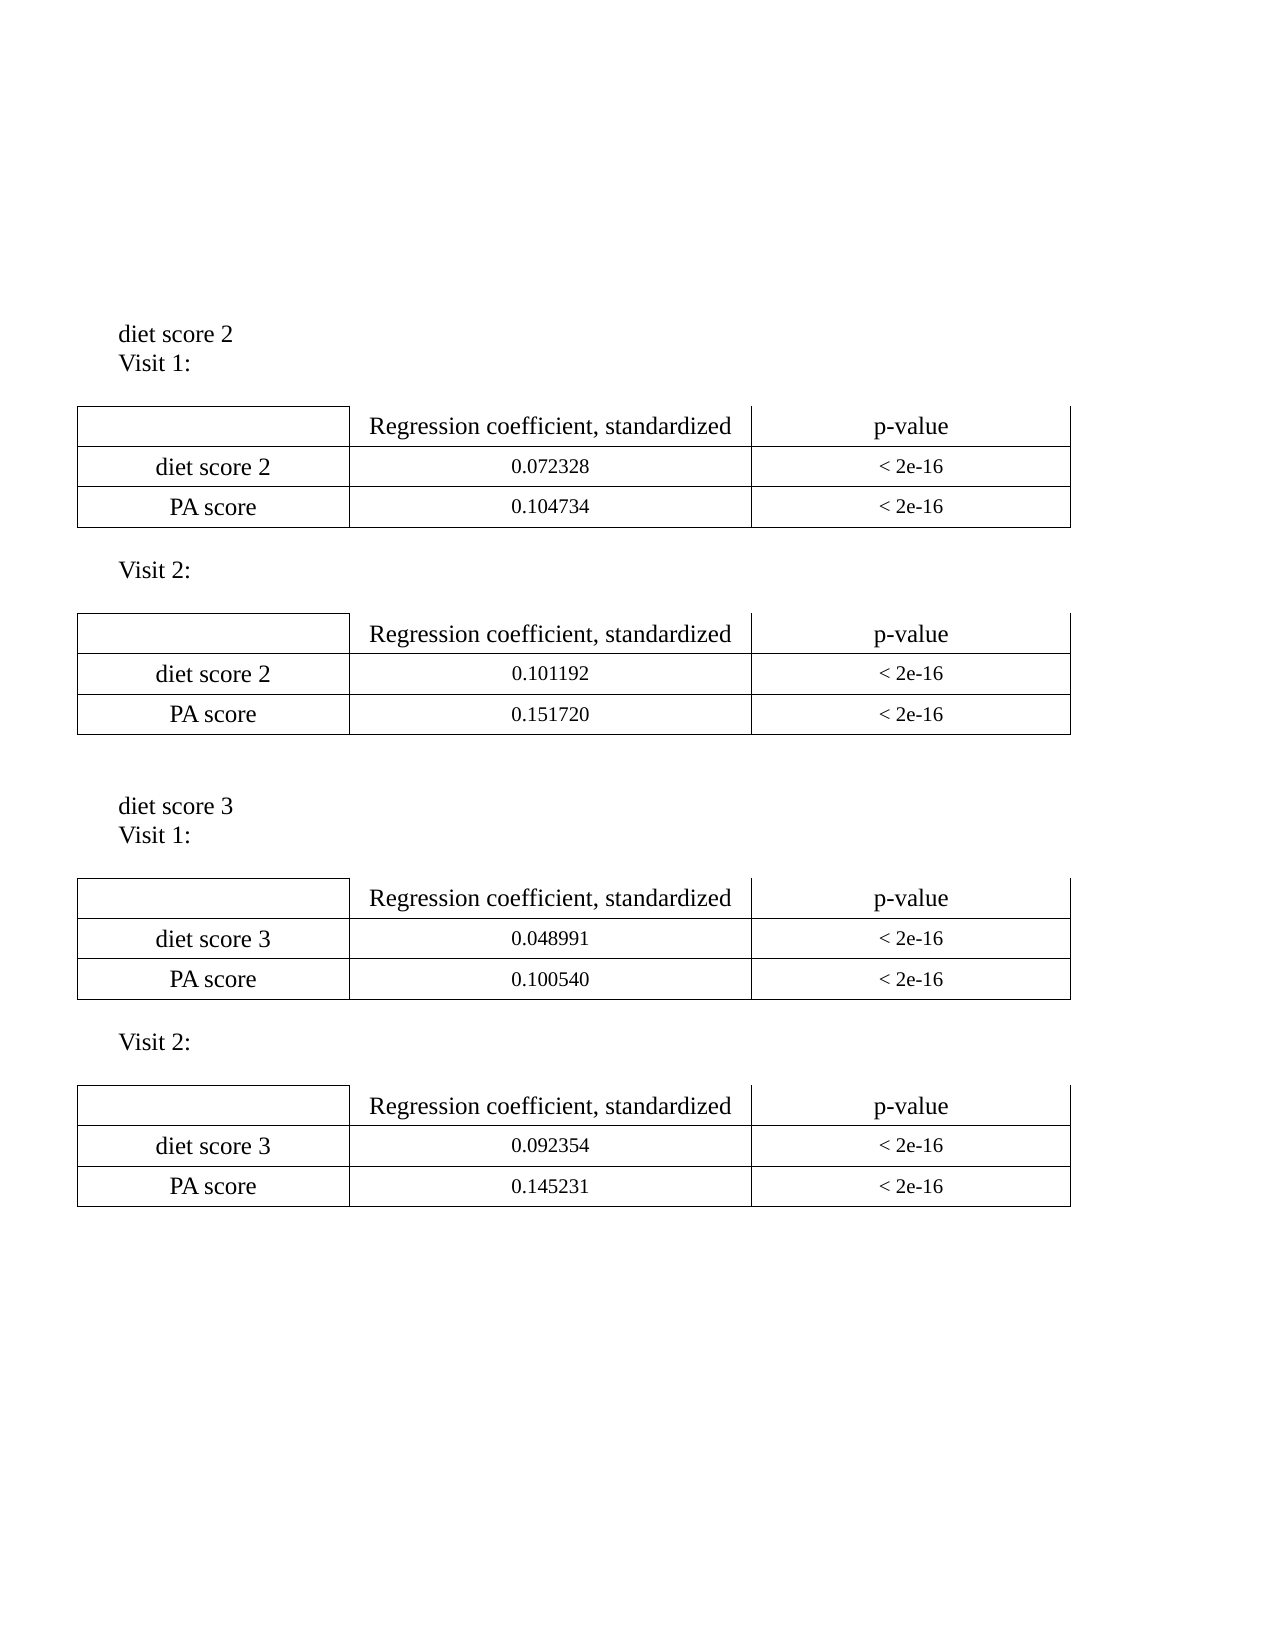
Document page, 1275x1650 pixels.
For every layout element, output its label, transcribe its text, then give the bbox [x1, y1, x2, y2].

table_cell < 2e-16 [752, 654, 1070, 693]
table_cell < 2e-16 [752, 447, 1070, 486]
table_cell PA score [78, 695, 349, 734]
table_cell 0.145231 [350, 1167, 751, 1206]
table_header p-value [752, 613, 1070, 653]
table_cell 0.092354 [350, 1126, 751, 1166]
table_cell diet score 2 [78, 654, 349, 693]
table_cell diet score 2 [78, 447, 349, 486]
text diet score 2 [118, 319, 1157, 348]
table_cell < 2e-16 [752, 1126, 1070, 1166]
text Visit 1: [118, 348, 1157, 377]
table_cell diet score 3 [78, 919, 349, 958]
table_cell 0.101192 [350, 654, 751, 693]
table_header [78, 879, 349, 918]
table_cell PA score [78, 1167, 349, 1206]
table_header p-value [752, 406, 1070, 446]
table_cell 0.072328 [350, 447, 751, 486]
text Visit 2: [118, 555, 1157, 584]
text Visit 1: [118, 820, 1157, 849]
table_cell PA score [78, 959, 349, 999]
table_header Regression coefficient, standardized [350, 406, 751, 446]
table_cell < 2e-16 [752, 487, 1070, 527]
text diet score 3 [118, 791, 1157, 820]
table_cell PA score [78, 487, 349, 527]
table_cell 0.151720 [350, 695, 751, 734]
table_cell 0.048991 [350, 919, 751, 958]
table_cell < 2e-16 [752, 695, 1070, 734]
table_cell < 2e-16 [752, 919, 1070, 958]
table_cell < 2e-16 [752, 1167, 1070, 1206]
table_header p-value [752, 1085, 1070, 1125]
table_cell 0.104734 [350, 487, 751, 527]
table_header Regression coefficient, standardized [350, 878, 751, 918]
table_header Regression coefficient, standardized [350, 613, 751, 653]
table_header [78, 1086, 349, 1125]
text Visit 2: [118, 1027, 1157, 1056]
table_cell diet score 3 [78, 1126, 349, 1166]
table_header [78, 407, 349, 446]
table_header [78, 614, 349, 653]
table_header p-value [752, 878, 1070, 918]
table_cell < 2e-16 [752, 959, 1070, 999]
table_cell 0.100540 [350, 959, 751, 999]
table_header Regression coefficient, standardized [350, 1085, 751, 1125]
